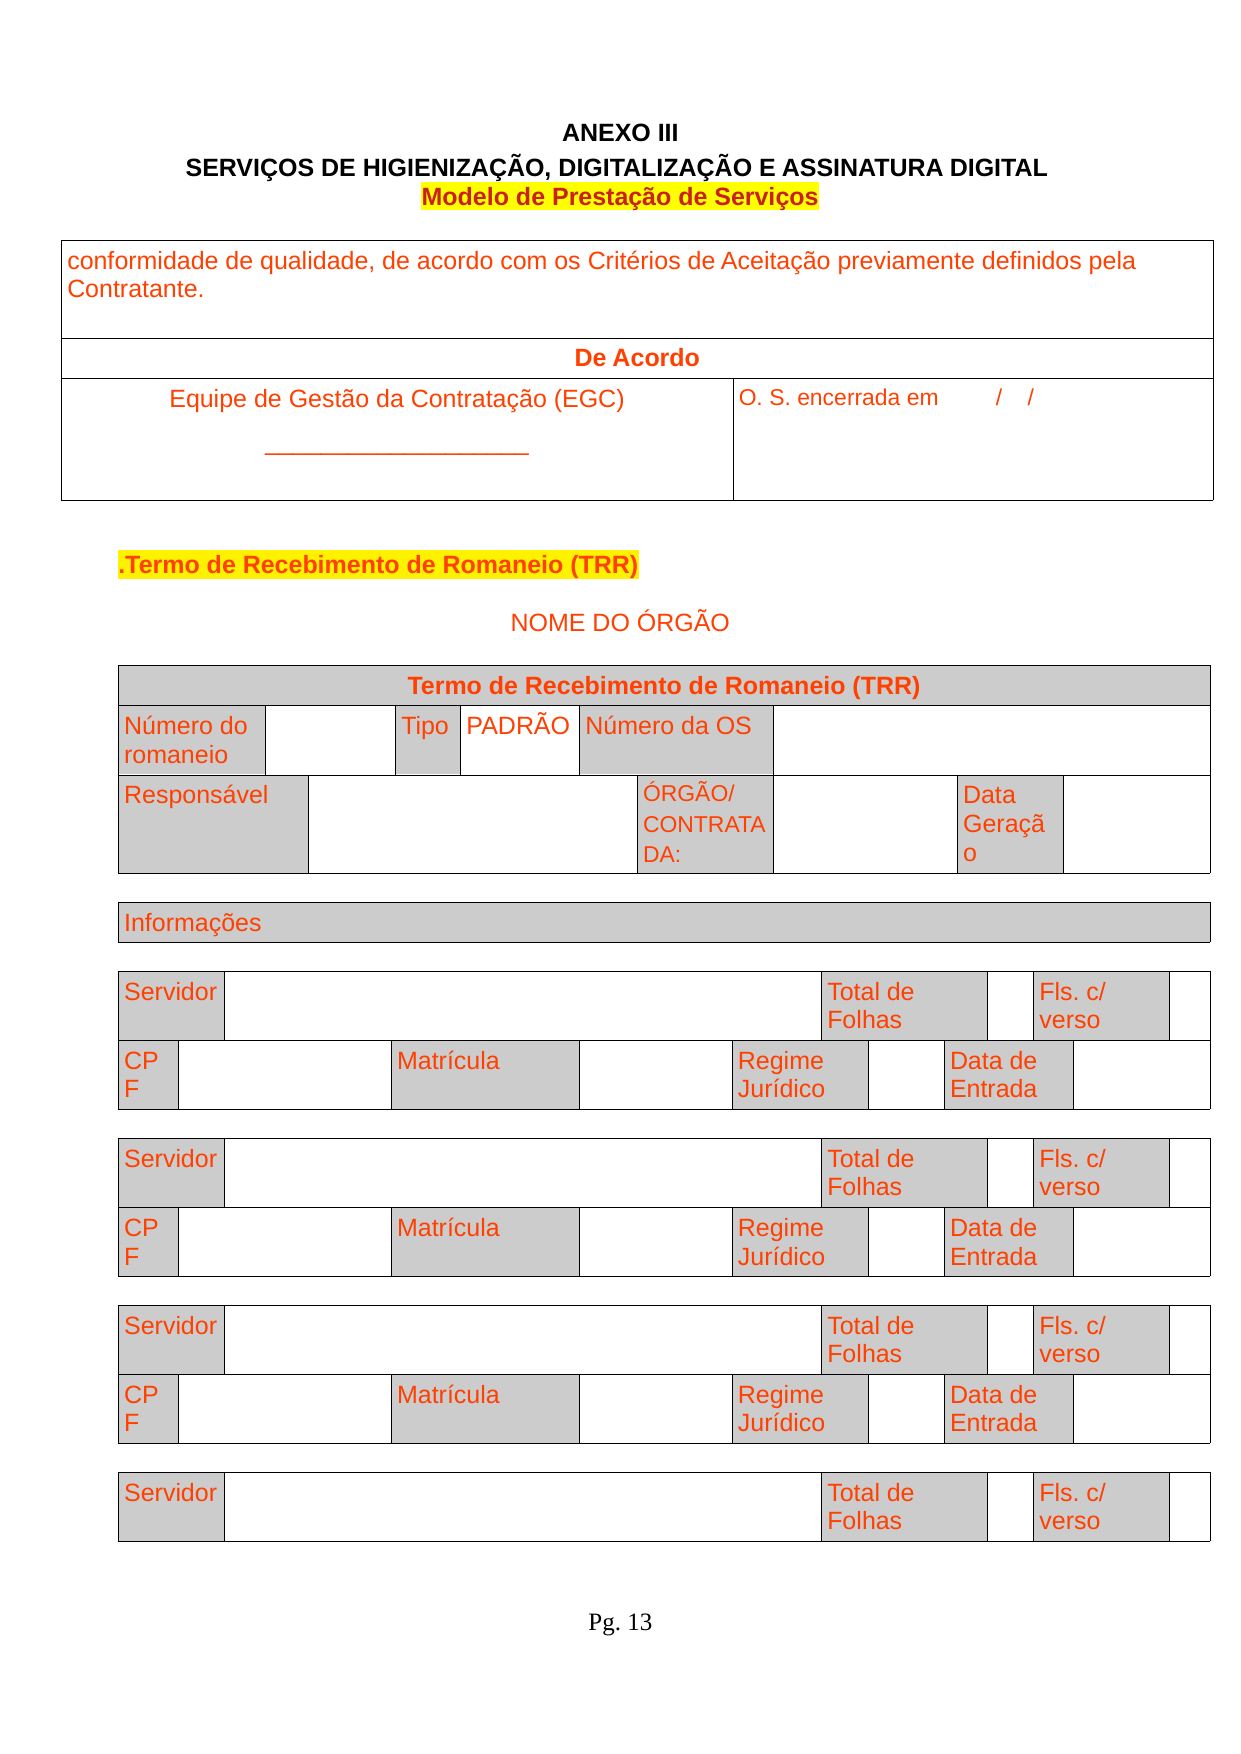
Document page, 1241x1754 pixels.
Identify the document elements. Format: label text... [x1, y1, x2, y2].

table_header [225, 1473, 821, 1541]
table_header [988, 1473, 1033, 1541]
table_cell [179, 1375, 391, 1443]
table_header [1170, 1139, 1210, 1207]
text NOME DO ÓRGÃO [118, 608, 1122, 636]
table_header Total de Folhas [822, 1306, 987, 1374]
table_cell [1074, 1208, 1210, 1276]
text .Termo de Recebimento de Romaneio (TRR) [118, 550, 1122, 579]
table_cell [1064, 776, 1210, 873]
table_cell O. S. encerrada em / / [734, 379, 1213, 500]
table_cell Número do romaneio [119, 706, 265, 774]
table_cell [774, 706, 1210, 774]
table_cell ÓRGÃO/CONTRATADA: [638, 776, 773, 873]
table_cell Regime Jurídico [733, 1041, 868, 1109]
table_header Fls. c/ verso [1034, 1139, 1169, 1207]
table_cell Data Geração [958, 776, 1063, 873]
table_cell [580, 1041, 732, 1109]
table_header [225, 1139, 821, 1207]
table_cell [266, 706, 395, 774]
table_cell [1074, 1041, 1210, 1109]
table_header Fls. c/ verso [1034, 972, 1169, 1040]
table_header Servidor [119, 1139, 224, 1207]
table_cell Data de Entrada [945, 1375, 1073, 1443]
table_cell [309, 776, 637, 873]
table_header [1170, 972, 1210, 1040]
table_header Total de Folhas [822, 1473, 987, 1541]
table_header Servidor [119, 1306, 224, 1374]
table_cell [179, 1041, 391, 1109]
table_header [225, 972, 821, 1040]
table_header Fls. c/ verso [1034, 1306, 1169, 1374]
table_header Total de Folhas [822, 1139, 987, 1207]
table_header [225, 1306, 821, 1374]
table_cell Matrícula [392, 1208, 579, 1276]
table_header Fls. c/ verso [1034, 1473, 1169, 1541]
table_cell [869, 1375, 944, 1443]
table_header [988, 972, 1033, 1040]
table_cell Matrícula [392, 1375, 579, 1443]
table_header Servidor [119, 1473, 224, 1541]
table_header Termo de Recebimento de Romaneio (TRR) [119, 666, 1210, 705]
table_cell Equipe de Gestão da Contratação (EGC) ___________________ [62, 379, 733, 500]
table_cell PADRÃO [461, 706, 579, 774]
table_cell [869, 1041, 944, 1109]
table_cell Data de Entrada [945, 1208, 1073, 1276]
table_cell Número da OS [580, 706, 773, 774]
table_cell CPF [119, 1375, 178, 1443]
table_header [988, 1139, 1033, 1207]
table_cell [1074, 1375, 1210, 1443]
table_header [1170, 1306, 1210, 1374]
table_cell Data de Entrada [945, 1041, 1073, 1109]
table_cell De Acordo [62, 339, 1213, 378]
table_cell Matrícula [392, 1041, 579, 1109]
table_cell Tipo [396, 706, 460, 774]
table_header Informações [119, 903, 1210, 942]
table_header [988, 1306, 1033, 1374]
table_cell [580, 1375, 732, 1443]
table_cell [580, 1208, 732, 1276]
table_header [1170, 1473, 1210, 1541]
table_cell conformidade de qualidade, de acordo com os Critérios de Aceitação previamente definidos pela Contratante. [62, 241, 1213, 338]
table_cell [869, 1208, 944, 1276]
table_cell Regime Jurídico [733, 1208, 868, 1276]
table_header Total de Folhas [822, 972, 987, 1040]
table_cell [774, 776, 957, 873]
table_cell Responsável [119, 776, 308, 873]
table_cell [179, 1208, 391, 1276]
table_cell CPF [119, 1041, 178, 1109]
table_header Servidor [119, 972, 224, 1040]
table_cell CPF [119, 1208, 178, 1276]
table_cell Regime Jurídico [733, 1375, 868, 1443]
